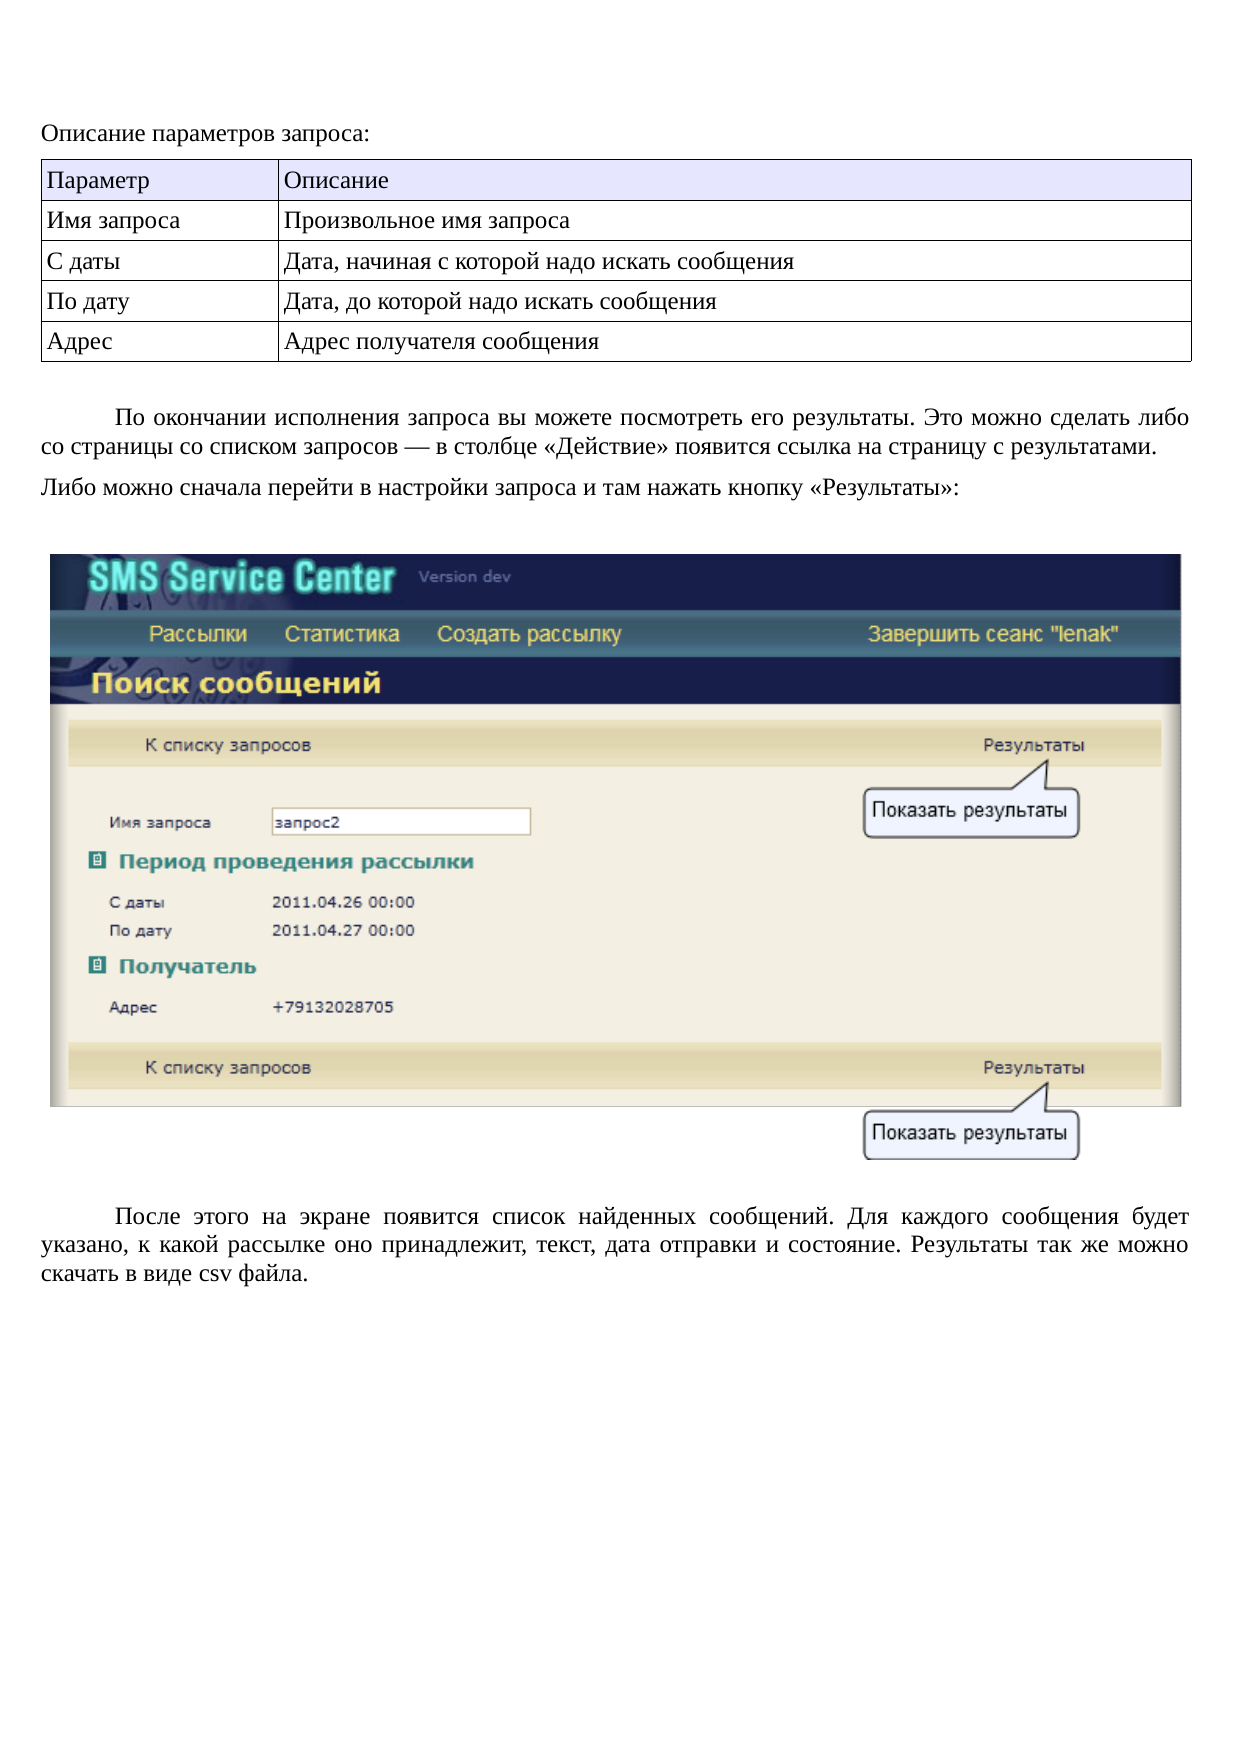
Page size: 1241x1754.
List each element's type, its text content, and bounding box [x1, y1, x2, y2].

picture [50, 554, 1182, 1160]
table_cell Адрес получателя сообщения [279, 322, 1191, 361]
text Описание параметров запроса: [41, 118, 1191, 147]
table_cell С даты [42, 241, 278, 280]
table_header Описание [279, 160, 1191, 200]
table_cell Произвольное имя запроса [279, 201, 1191, 240]
table_cell Адрес [42, 322, 278, 361]
table_cell По дату [42, 281, 278, 321]
table_cell Дата, начиная с которой надо искать сообщения [279, 241, 1191, 280]
text После этого на экране появится список найденных сообщений. Для каждого сообщения будет указано, к какой рассылке оно принадлежит, текст, дата отправки и состояние. Результаты так же можно скачать в виде csv файла. [41, 1201, 1191, 1287]
table_cell Дата, до которой надо искать сообщения [279, 281, 1191, 321]
text По окончании исполнения запроса вы можете посмотреть его результаты. Это можно сделать либо со страницы со списком запросов — в столбце «Действие» появится ссылка на страницу с результатами. [41, 402, 1191, 460]
text Либо можно сначала перейти в настройки запроса и там нажать кнопку «Результаты»: [41, 472, 1191, 501]
table_header Параметр [42, 160, 278, 200]
table_cell Имя запроса [42, 201, 278, 240]
